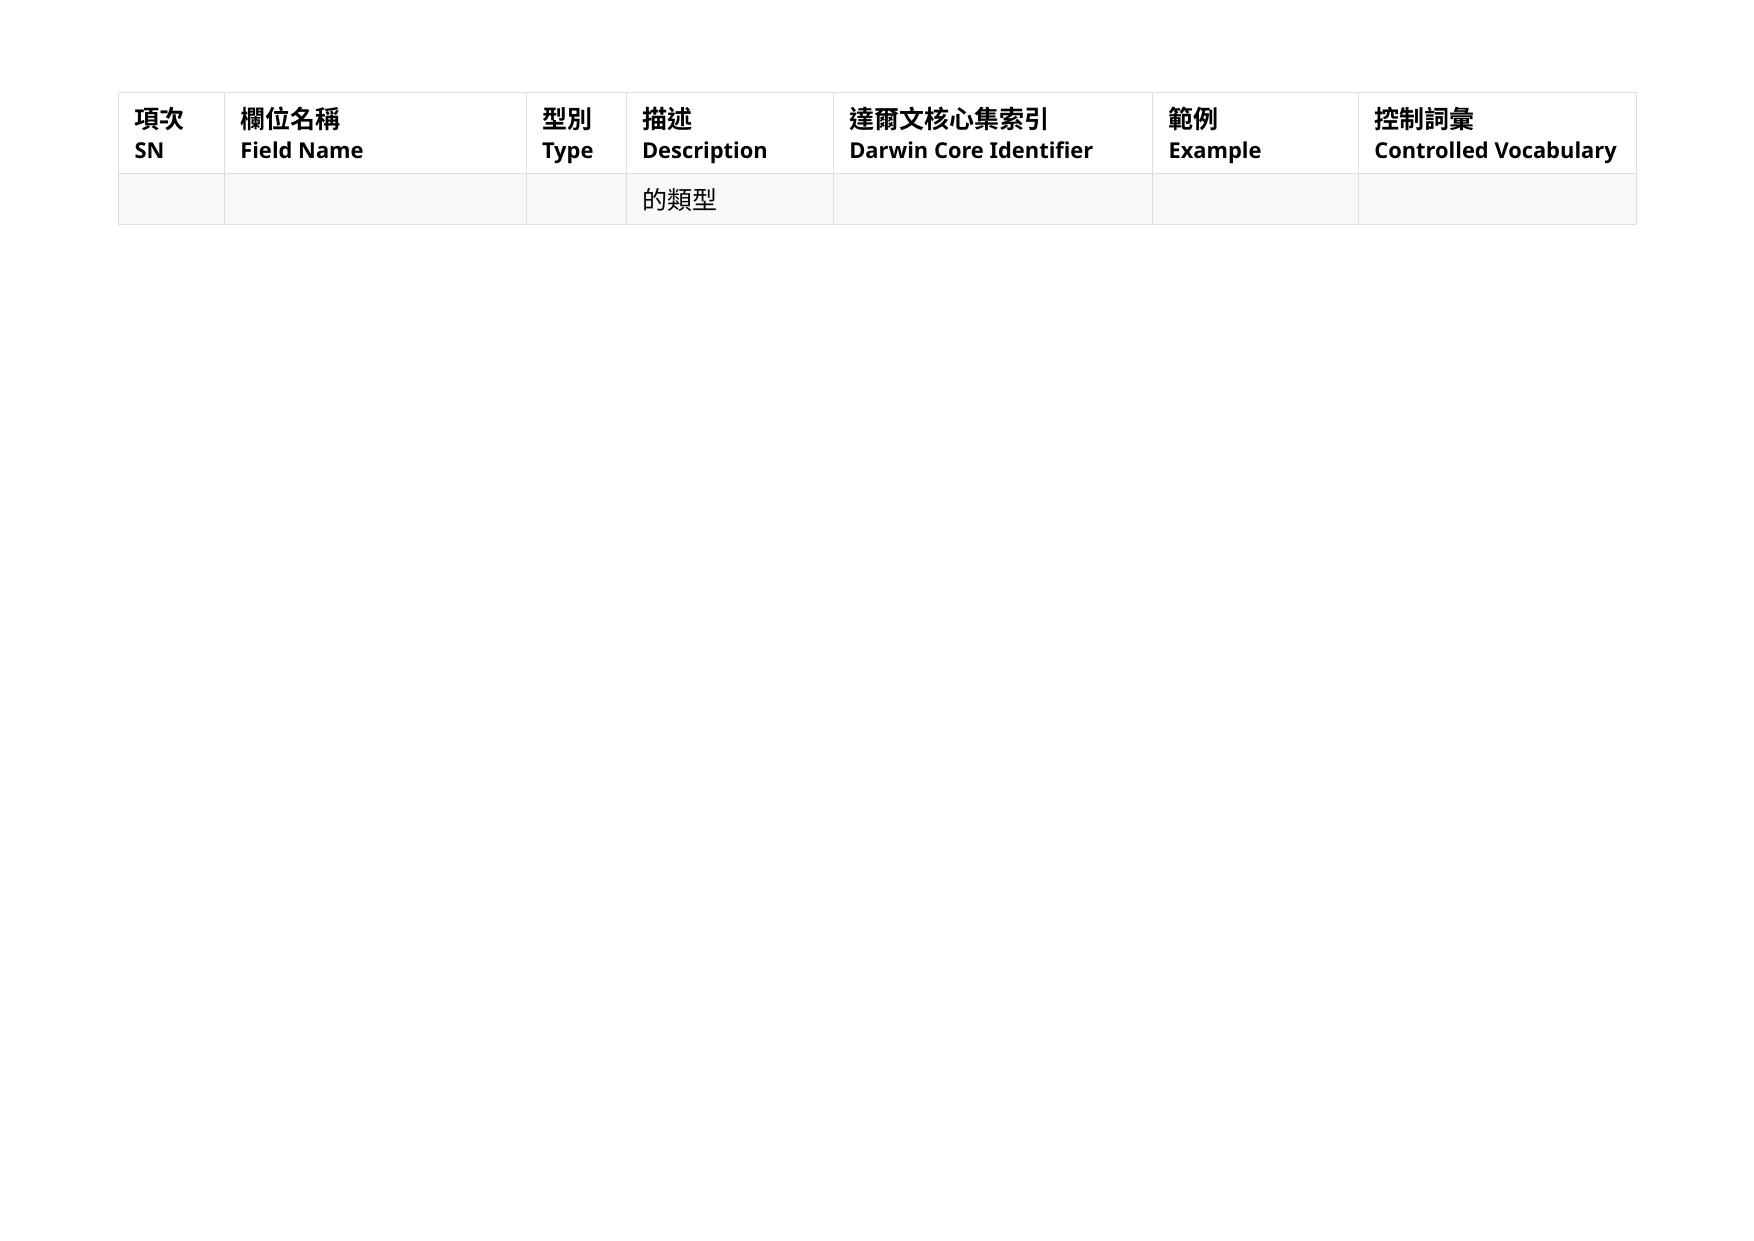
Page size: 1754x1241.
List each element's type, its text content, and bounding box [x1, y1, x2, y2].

table_cell [225, 174, 526, 224]
table_header 控制詞彙 Controlled Vocabulary [1359, 93, 1636, 173]
table_cell [119, 174, 224, 224]
table_header 型別 Type [527, 93, 626, 173]
table_header 欄位名稱 Field Name [225, 93, 526, 173]
table_cell [834, 174, 1152, 224]
table_header 範例 Example [1153, 93, 1358, 173]
table_cell [527, 174, 626, 224]
table_header 達爾文核心集索引 Darwin Core Identifier [834, 93, 1152, 173]
table_header 描述 Description [627, 93, 833, 173]
table_cell [1359, 174, 1636, 224]
table_cell 的類型 [627, 174, 833, 224]
table_header 項次 SN [119, 93, 224, 173]
table_cell [1153, 174, 1358, 224]
